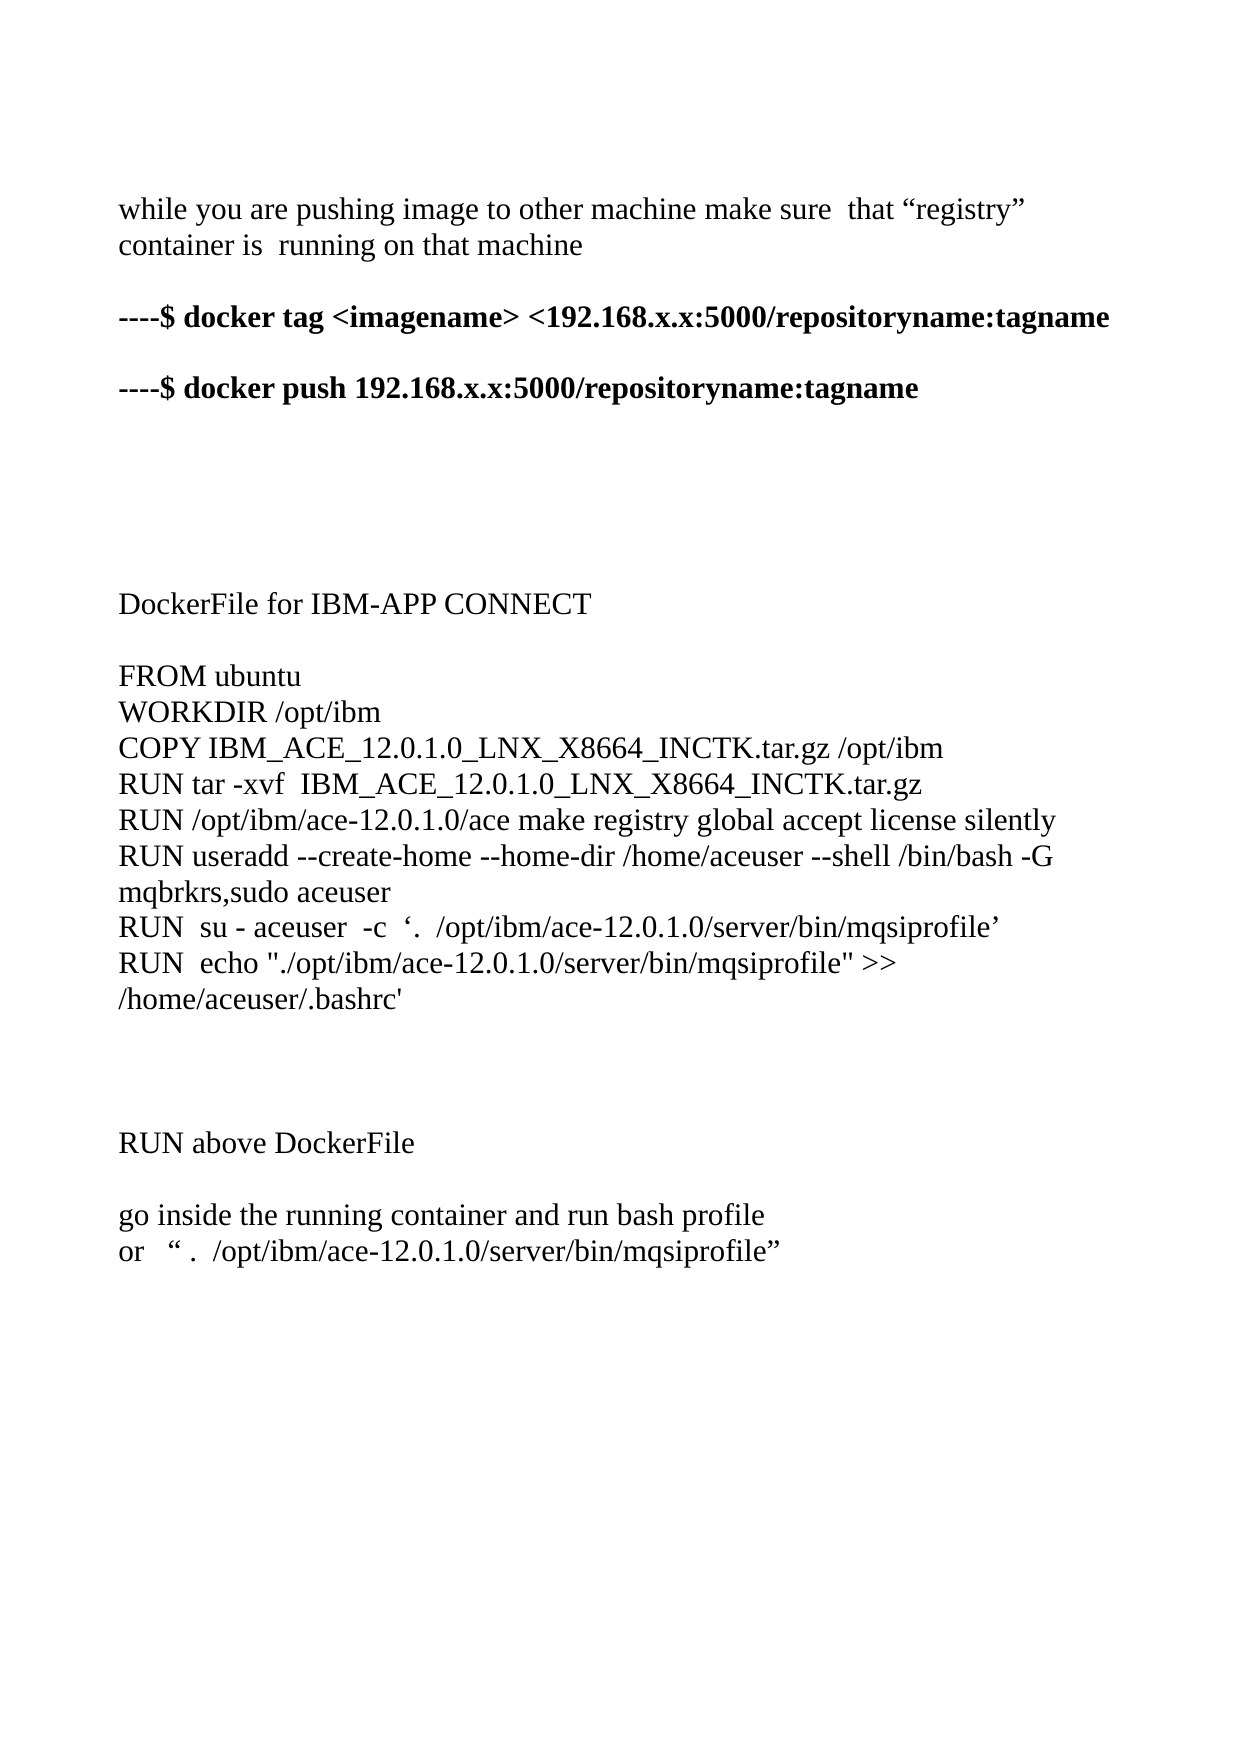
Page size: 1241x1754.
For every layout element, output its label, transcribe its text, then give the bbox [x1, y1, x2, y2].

text while you are pushing image to other machine make sure that “registry” container is running on that machine [118, 190, 1122, 262]
text RUN useradd --create-home --home-dir /home/aceuser --shell /bin/bash -G mqbrkrs,sudo aceuser [118, 837, 1122, 909]
text DockerFile for IBM-APP CONNECT [118, 585, 1122, 621]
text RUN echo "./opt/ibm/ace-12.0.1.0/server/bin/mqsiprofile" >> /home/aceuser/.bashrc' [118, 945, 1122, 1017]
text WORKDIR /opt/ibm [118, 693, 1122, 729]
text RUN /opt/ibm/ace-12.0.1.0/ace make registry global accept license silently [118, 801, 1122, 837]
text go inside the running container and run bash profile [118, 1196, 1122, 1232]
text ----$ docker tag <imagename> <192.168.x.x:5000/repositoryname:tagname [118, 298, 1122, 334]
text RUN above DockerFile [118, 1124, 1122, 1160]
text ----$ docker push 192.168.x.x:5000/repositoryname:tagname [118, 370, 1122, 406]
text FROM ubuntu [118, 657, 1122, 693]
text or “ . /opt/ibm/ace-12.0.1.0/server/bin/mqsiprofile” [118, 1232, 1122, 1268]
text RUN su - aceuser -c ‘. /opt/ibm/ace-12.0.1.0/server/bin/mqsiprofile’ [118, 909, 1122, 945]
text RUN tar -xvf IBM_ACE_12.0.1.0_LNX_X8664_INCTK.tar.gz [118, 765, 1122, 801]
text COPY IBM_ACE_12.0.1.0_LNX_X8664_INCTK.tar.gz /opt/ibm [118, 729, 1122, 765]
